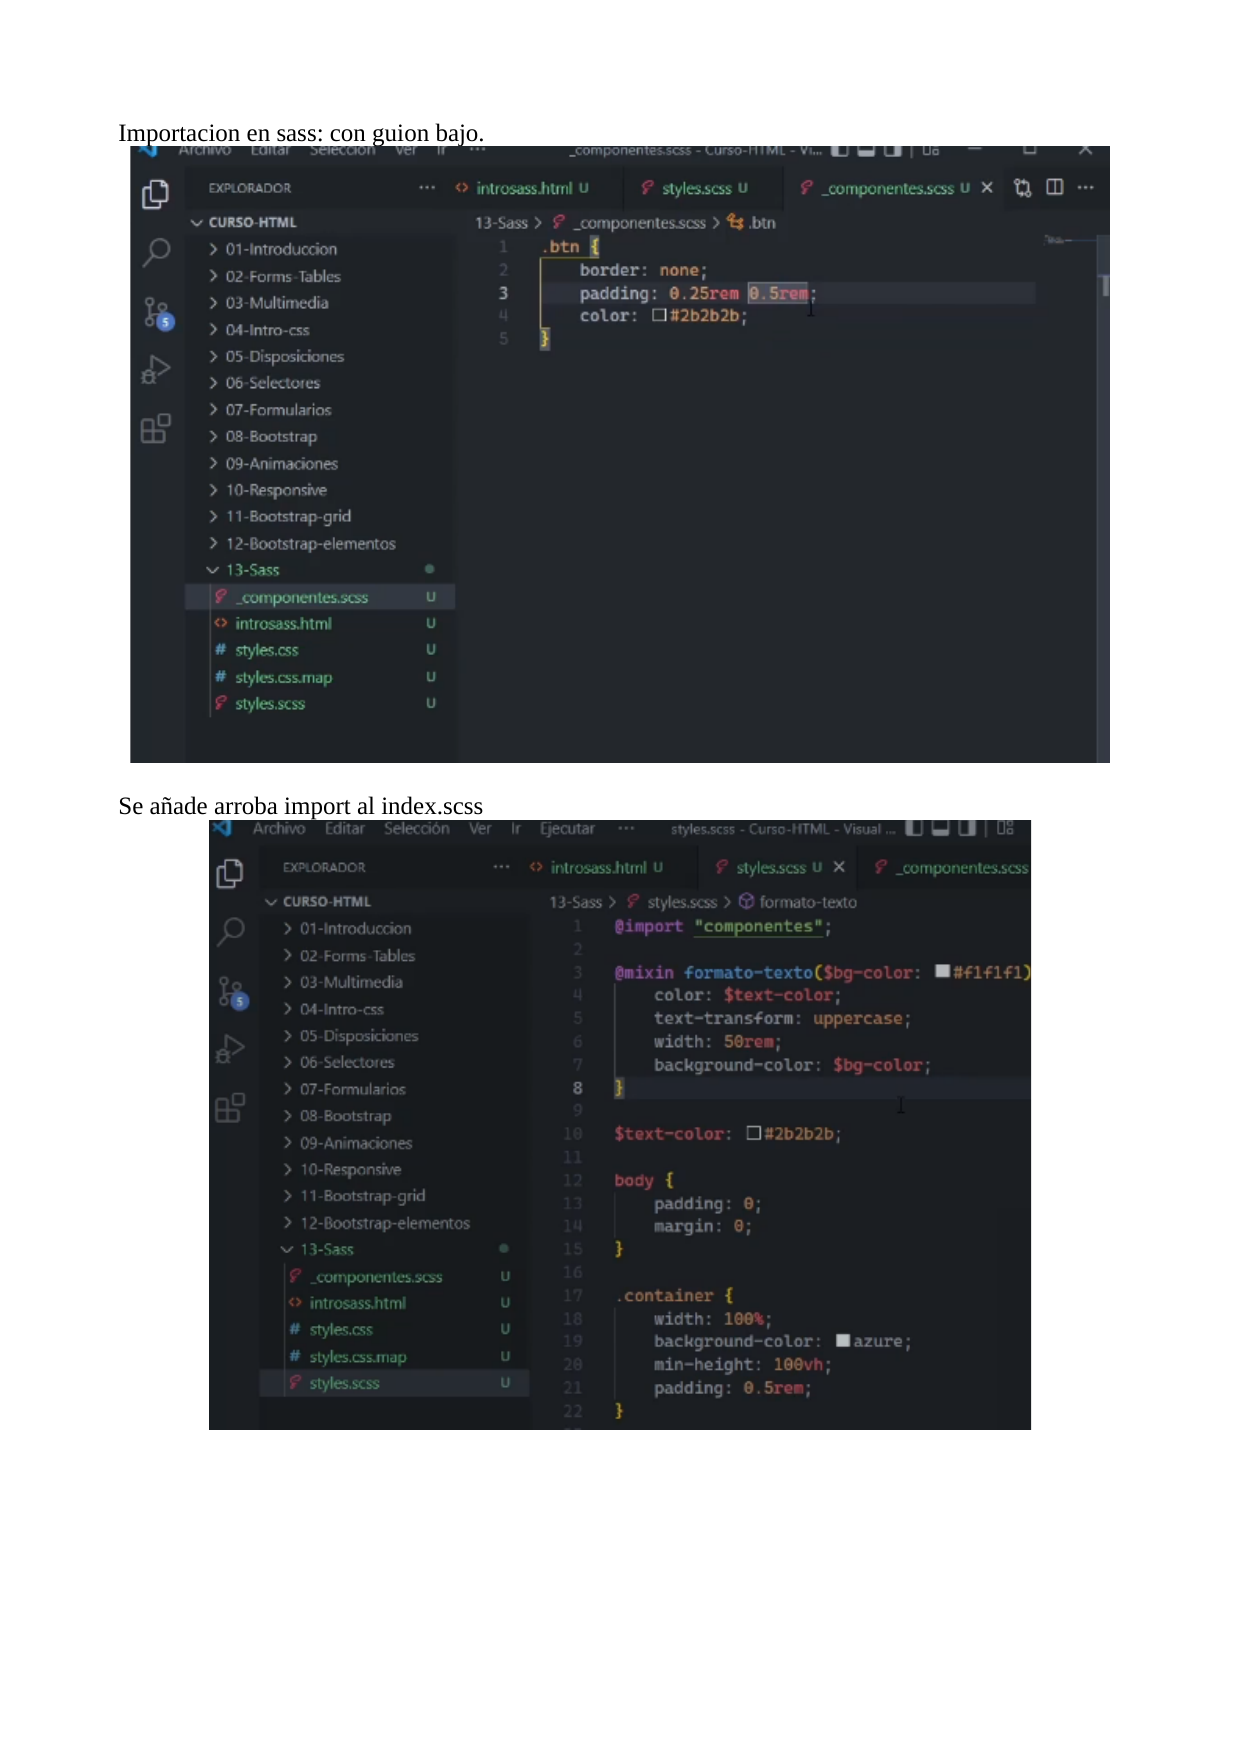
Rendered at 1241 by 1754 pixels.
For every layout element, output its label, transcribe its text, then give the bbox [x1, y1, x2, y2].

text Importacion en sass: con guion bajo. [118, 118, 1122, 147]
picture [209, 820, 1032, 1430]
text Se añade arroba import al index.scss [118, 791, 1122, 820]
picture [130, 146, 1110, 763]
